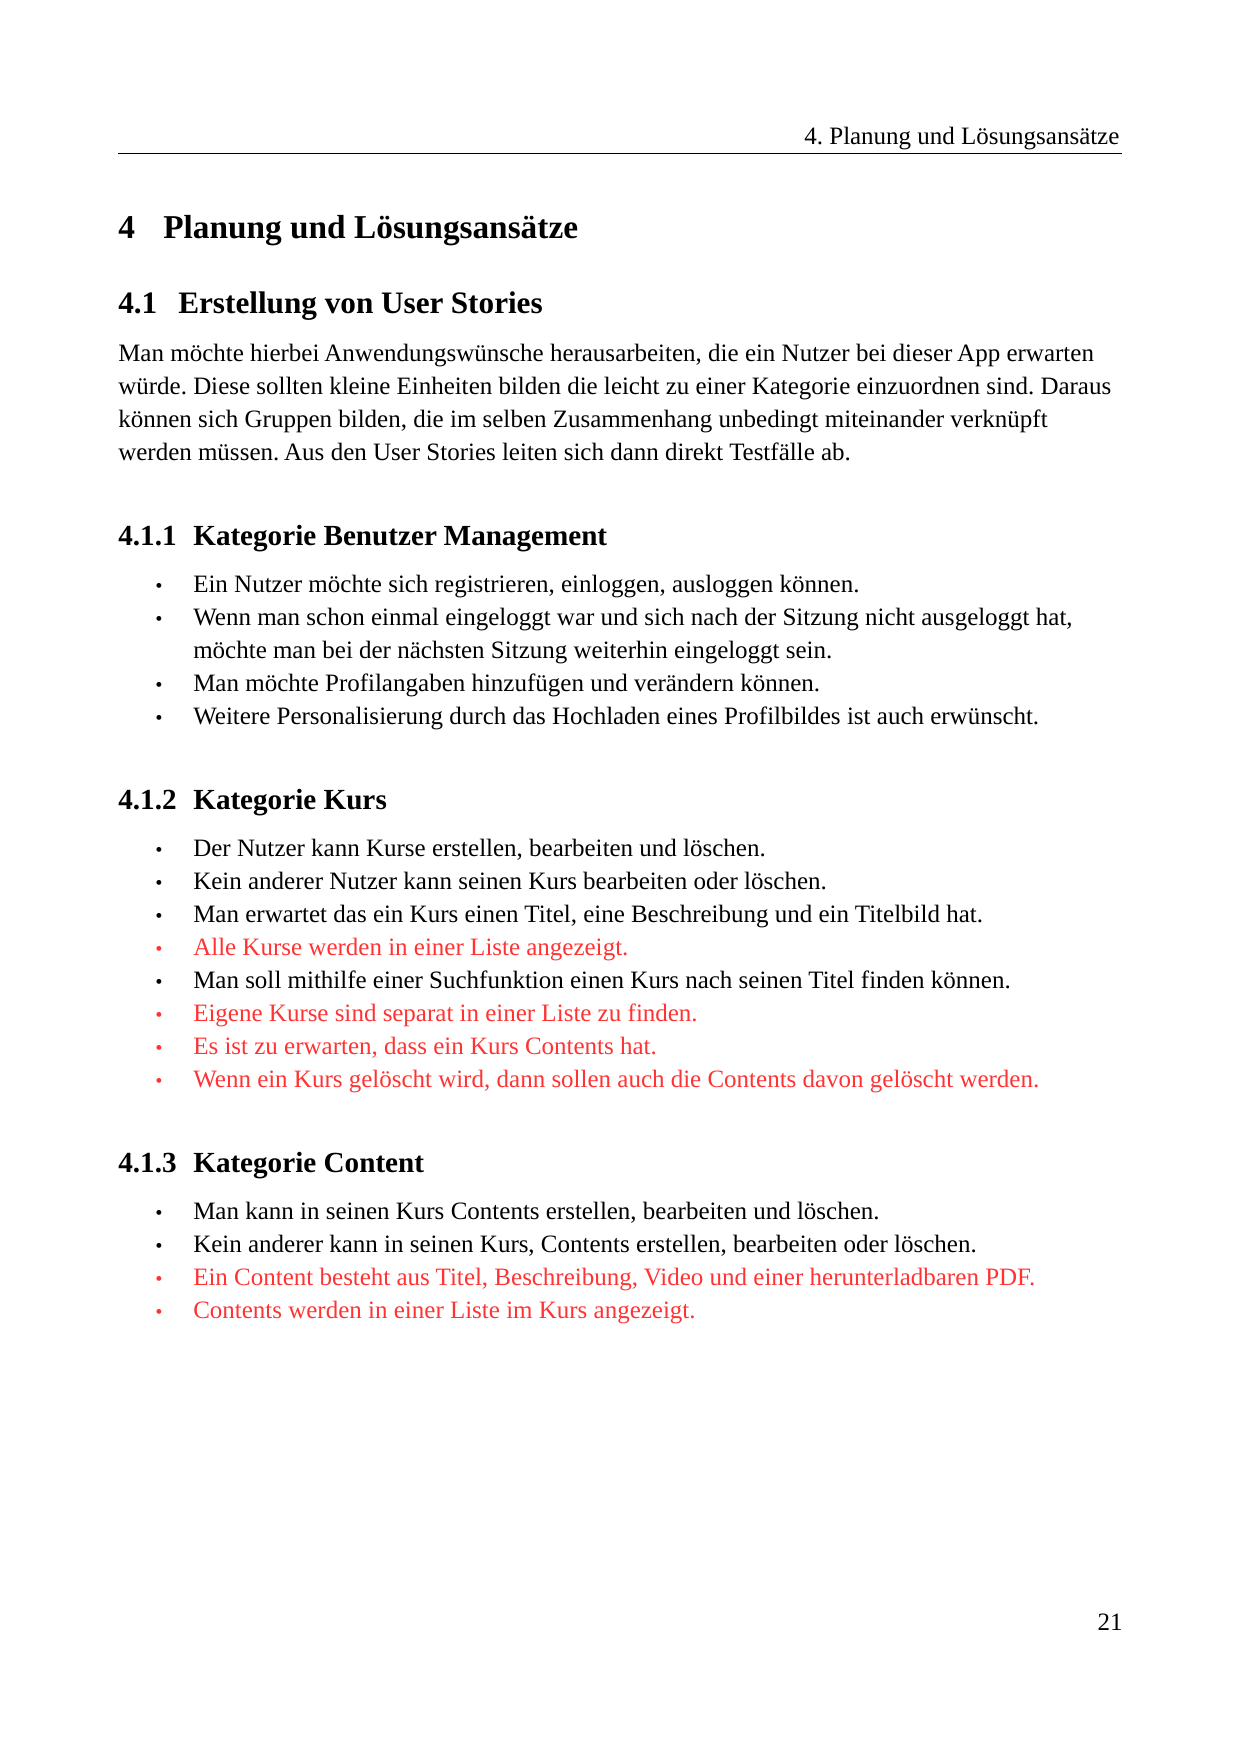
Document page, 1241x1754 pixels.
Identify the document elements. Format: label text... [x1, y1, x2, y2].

list Ein Nutzer möchte sich registrieren, einloggen, ausloggen können. [156, 569, 1122, 598]
list Ein Content besteht aus Titel, Beschreibung, Video und einer herunterladbaren PDF. [156, 1262, 1122, 1291]
list Wenn ein Kurs gelöscht wird, dann sollen auch die Contents davon gelöscht werden. [156, 1064, 1122, 1093]
list Es ist zu erwarten, dass ein Kurs Contents hat. [156, 1031, 1122, 1060]
list Man soll mithilfe einer Suchfunktion einen Kurs nach seinen Titel finden können. [156, 965, 1122, 994]
subtitle Planung und Lösungsansätze [118, 207, 1122, 246]
list Man möchte Profilangaben hinzufügen und verändern können. [156, 668, 1122, 697]
text Man möchte hierbei Anwendungswünsche herausarbeiten, die ein Nutzer bei dieser App erwarten würde. Diese sollten kleine Einheiten bilden die leicht zu einer Kategorie einzuordnen sind. Daraus können sich Gruppen bilden, die im selben Zusammenhang unbedingt miteinander verknüpft werden müssen. Aus den User Stories leiten sich dann direkt Testfälle ab. [118, 338, 1122, 466]
list Kein anderer Nutzer kann seinen Kurs bearbeiten oder löschen. [156, 866, 1122, 895]
list Der Nutzer kann Kurse erstellen, bearbeiten und löschen. [156, 833, 1122, 862]
list Eigene Kurse sind separat in einer Liste zu finden. [156, 998, 1122, 1027]
list Kein anderer kann in seinen Kurs, Contents erstellen, bearbeiten oder löschen. [156, 1229, 1122, 1257]
list Man kann in seinen Kurs Contents erstellen, bearbeiten und löschen. [156, 1196, 1122, 1224]
list Weitere Personalisierung durch das Hochladen eines Profilbildes ist auch erwünscht. [156, 701, 1122, 730]
subtitle Kategorie Content [118, 1145, 1122, 1178]
subtitle Kategorie Benutzer Management [118, 518, 1122, 552]
subtitle Erstellung von User Stories [118, 285, 1122, 321]
list Wenn man schon einmal eingeloggt war und sich nach der Sitzung nicht ausgeloggt hat, möchte man bei der nächsten Sitzung weiterhin eingeloggt sein. [156, 602, 1122, 664]
list Alle Kurse werden in einer Liste angezeigt. [156, 932, 1122, 961]
list Man erwartet das ein Kurs einen Titel, eine Beschreibung und ein Titelbild hat. [156, 899, 1122, 928]
list Contents werden in einer Liste im Kurs angezeigt. [156, 1295, 1122, 1323]
subtitle Kategorie Kurs [118, 782, 1122, 815]
